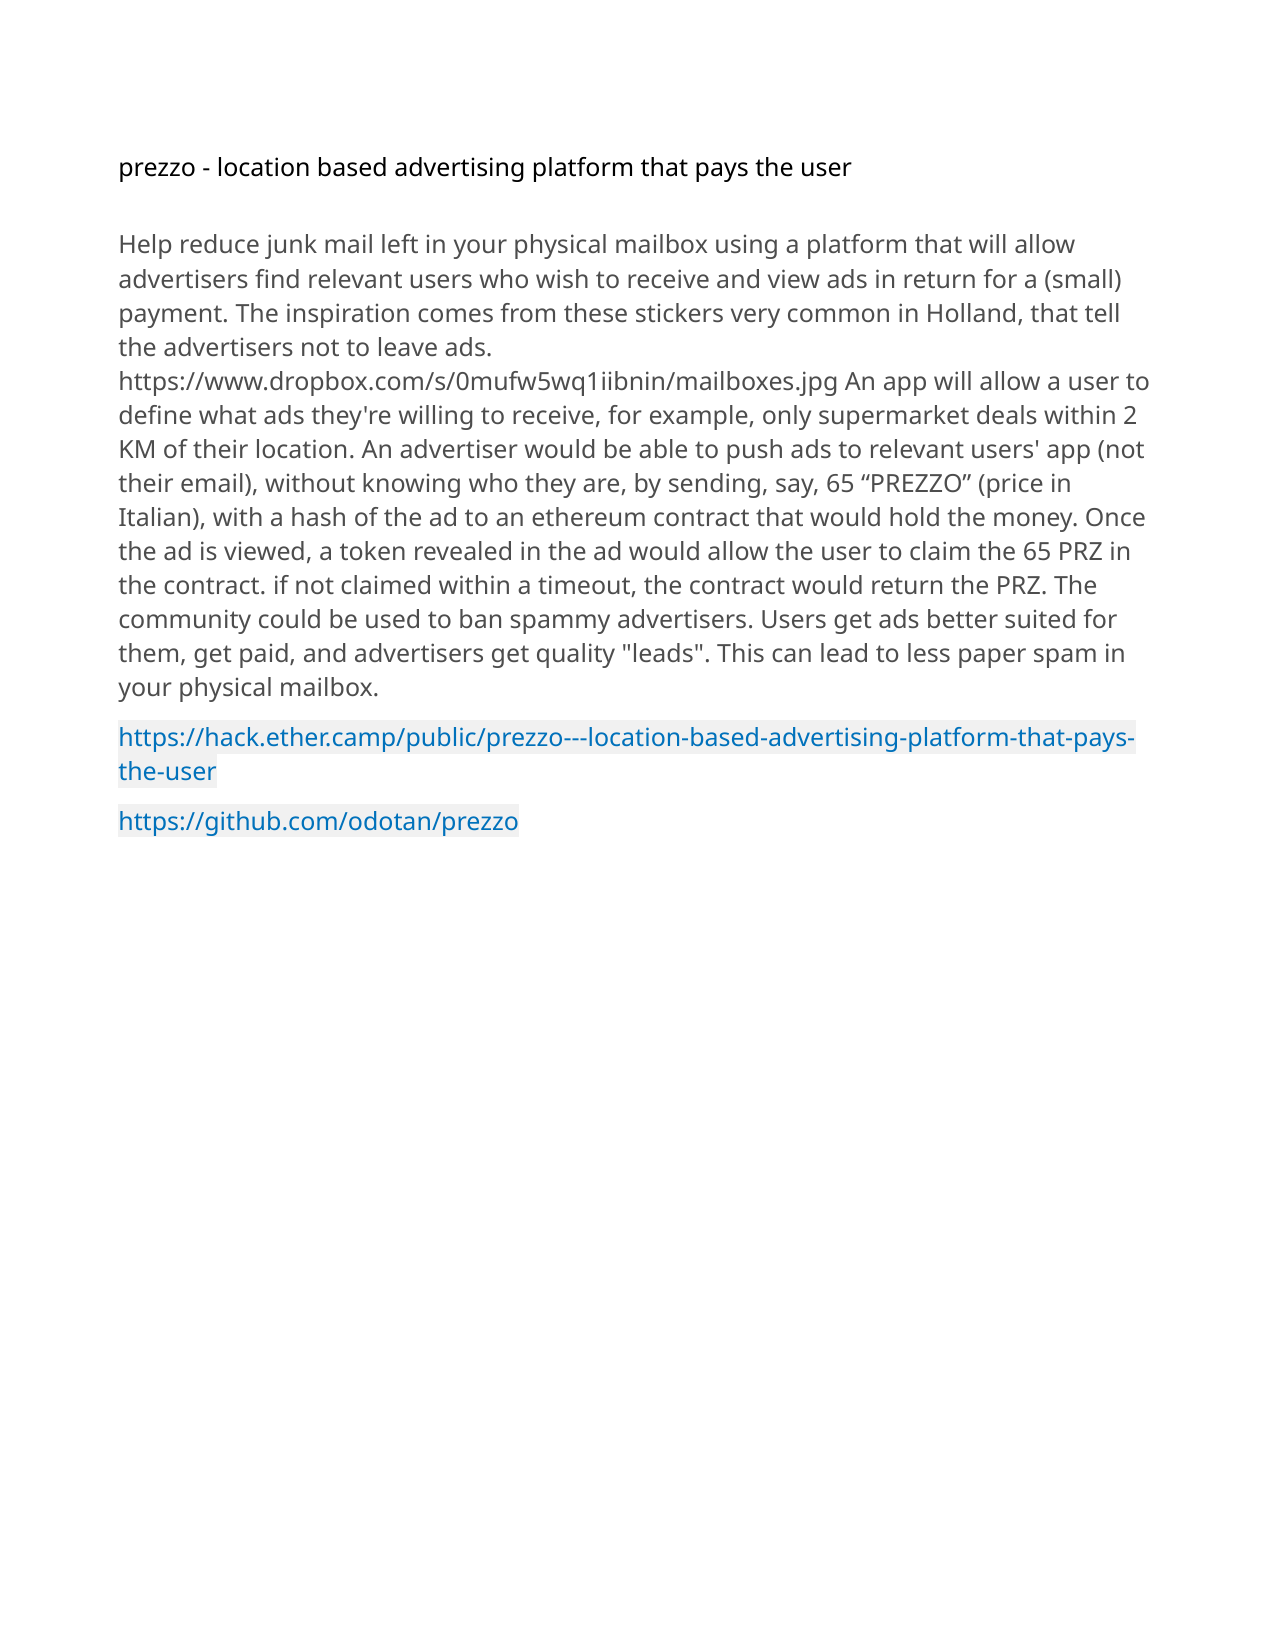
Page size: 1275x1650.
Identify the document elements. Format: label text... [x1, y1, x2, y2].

text https://hack.ether.camp/public/prezzo---location-based-advertising-platform-that-pays-the-user [118, 720, 1157, 788]
text https://github.com/odotan/prezzo [118, 803, 1157, 837]
text prezzo - location based advertising platform that pays the user [118, 149, 1157, 183]
text Help reduce junk mail left in your physical mailbox using a platform that will allow advertisers find relevant users who wish to receive and view ads in return for a (small) payment. The inspiration comes from these stickers very common in Holland, that tell the advertisers not to leave ads. https://www.dropbox.com/s/0mufw5wq1iibnin/mailboxes.jpg An app will allow a user to define what ads they're willing to receive, for example, only supermarket deals within 2 KM of their location. An advertiser would be able to push ads to relevant users' app (not their email), without knowing who they are, by sending, say, 65 “PREZZO” (price in Italian), with a hash of the ad to an ethereum contract that would hold the money. Once the ad is viewed, a token revealed in the ad would allow the user to claim the 65 PRZ in the contract. if not claimed within a timeout, the contract would return the PRZ. The community could be used to ban spammy advertisers. Users get ads better suited for them, get paid, and advertisers get quality "leads". This can lead to less paper spam in your physical mailbox. [118, 227, 1157, 704]
